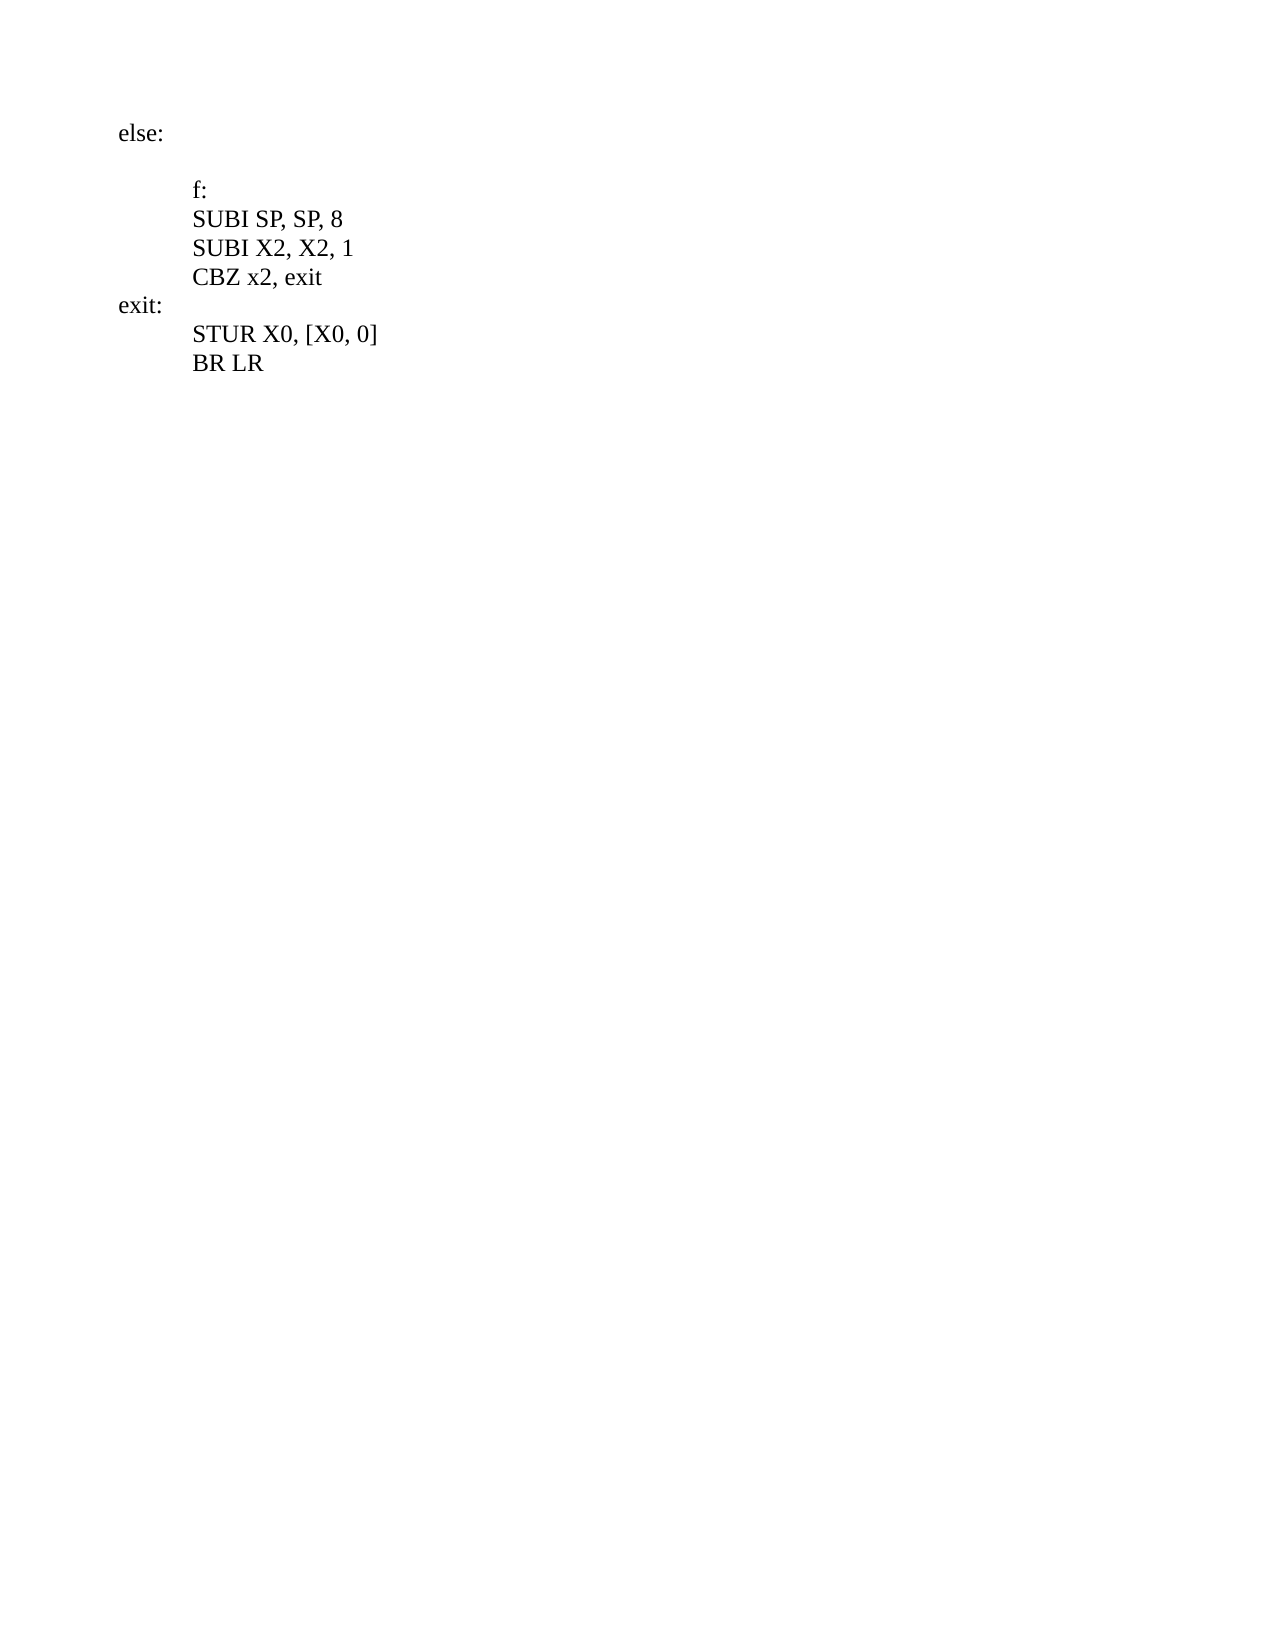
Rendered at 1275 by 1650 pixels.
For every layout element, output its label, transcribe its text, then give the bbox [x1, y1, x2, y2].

text SUBI SP, SP, 8 [118, 204, 1157, 233]
text else: [118, 118, 1157, 147]
text CBZ x2, exit [118, 262, 1157, 291]
text STUR X0, [X0, 0] [118, 319, 1157, 348]
text BR LR [118, 348, 1157, 406]
text SUBI X2, X2, 1 [118, 233, 1157, 262]
text f: [118, 176, 1157, 204]
text exit: [118, 291, 1157, 319]
